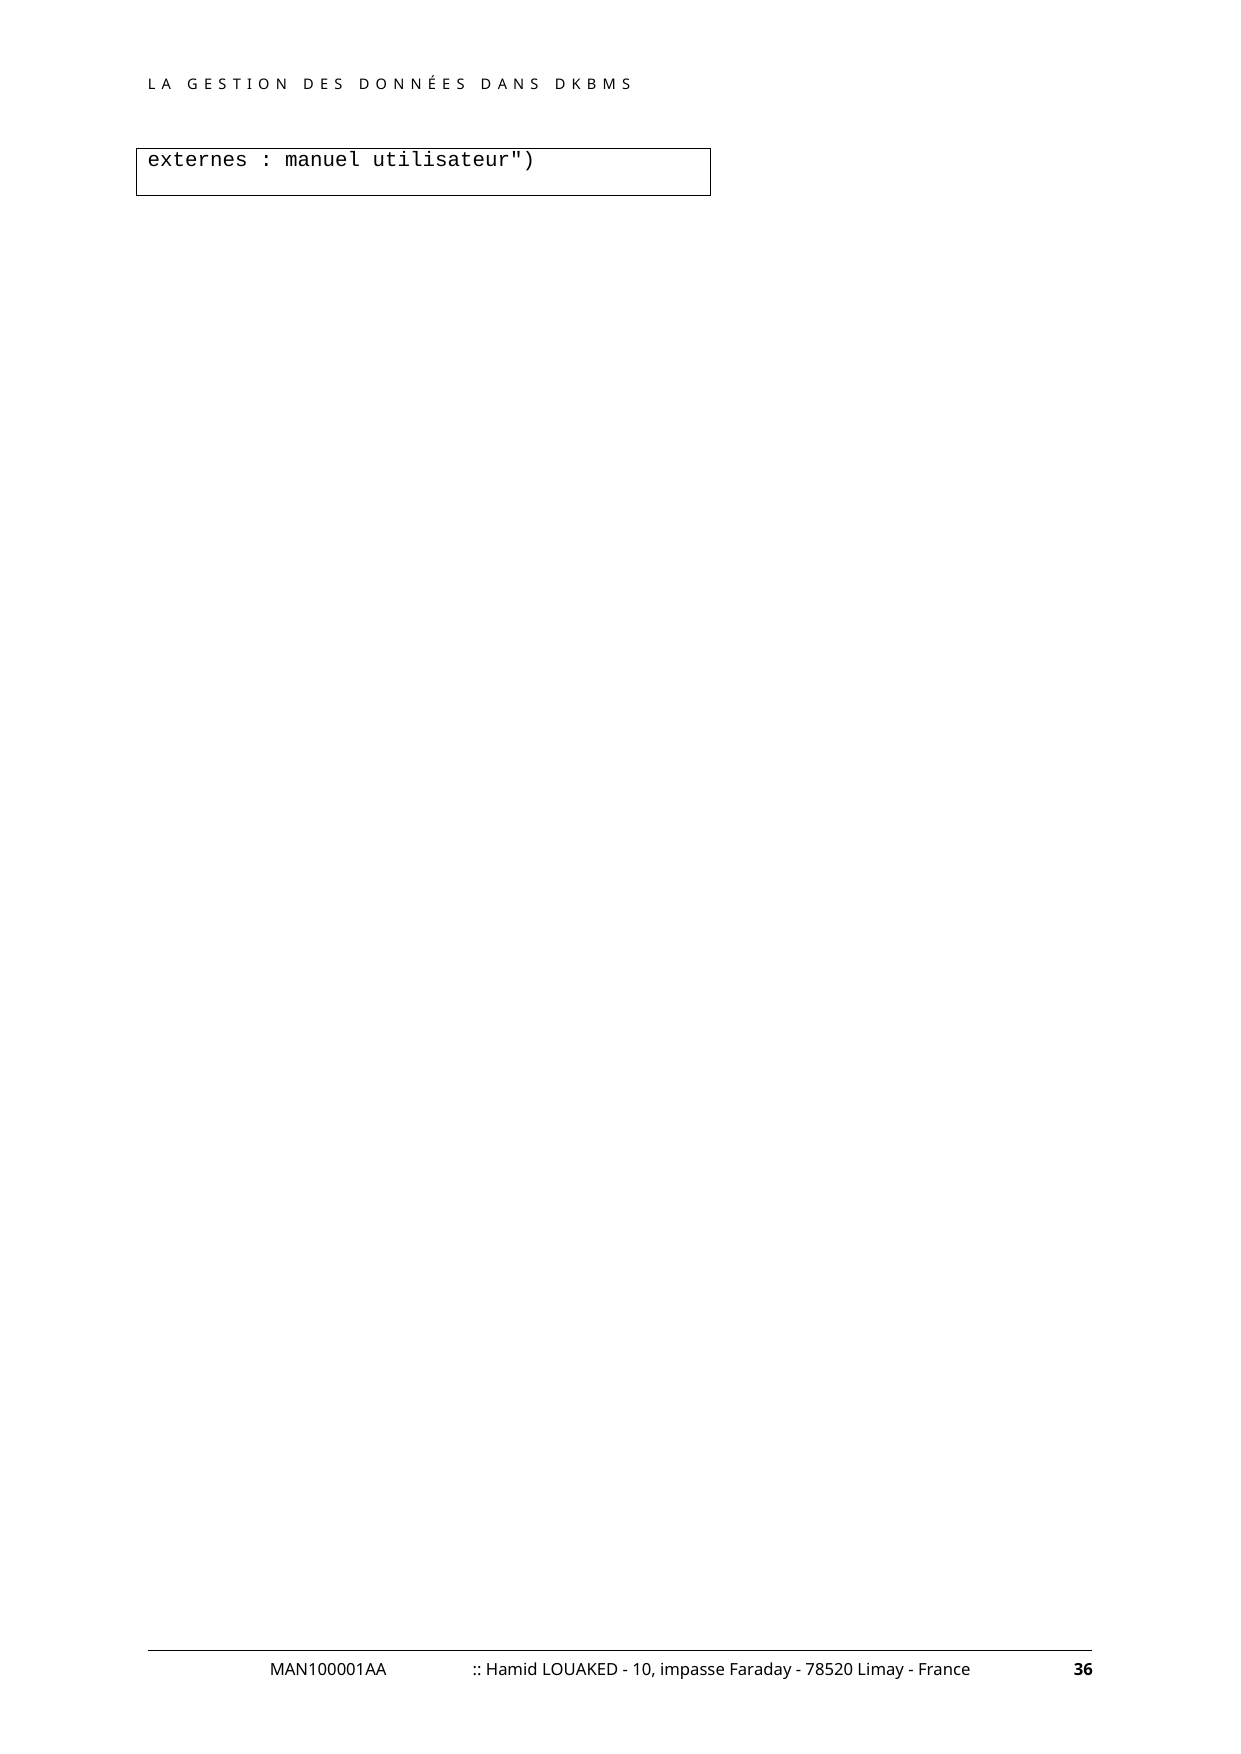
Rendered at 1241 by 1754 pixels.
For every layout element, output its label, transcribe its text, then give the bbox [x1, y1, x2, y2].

table_header externes : ma­nuel utilisateur") [137, 149, 710, 195]
